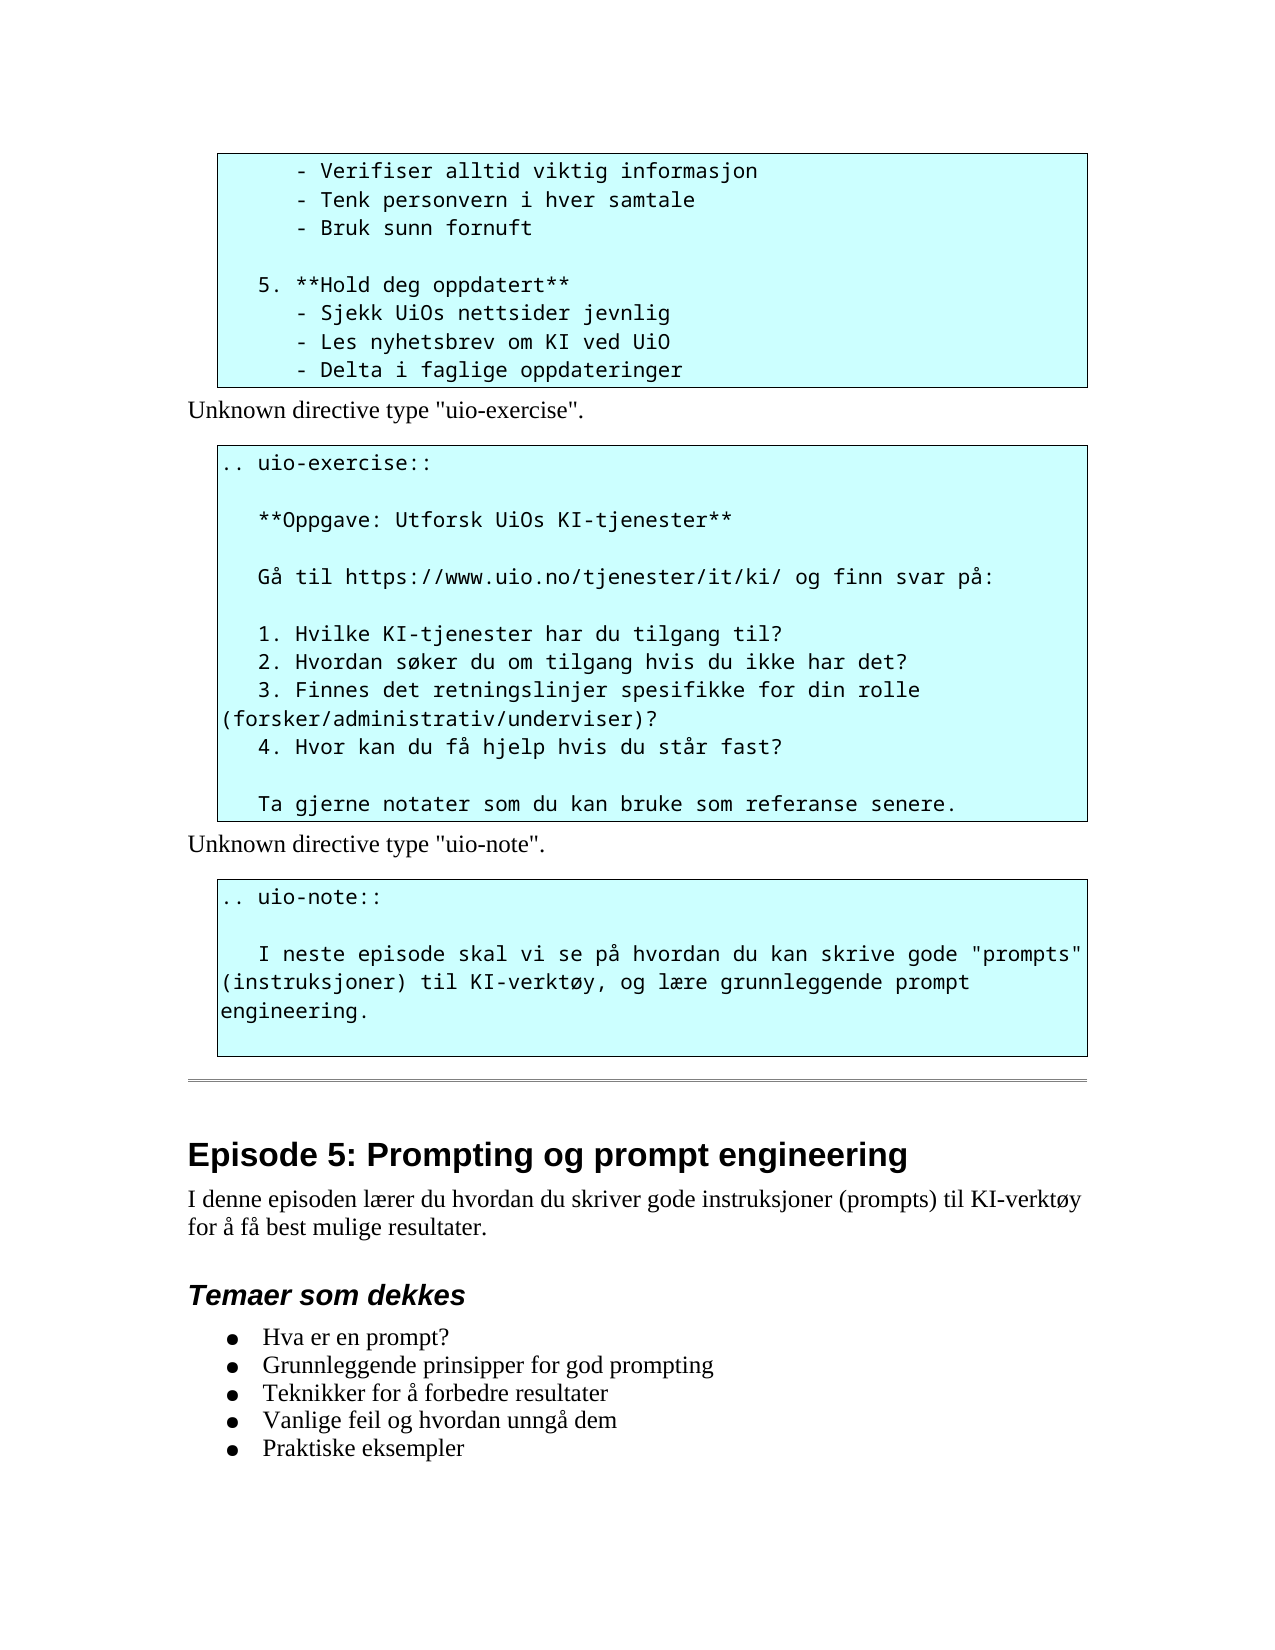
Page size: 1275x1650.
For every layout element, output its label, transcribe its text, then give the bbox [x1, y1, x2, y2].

list Hva er en prompt? [225, 1323, 1087, 1351]
text Unknown directive type "uio-exercise". [187, 396, 1087, 423]
list Grunnleggende prinsipper for god prompting [225, 1351, 1087, 1379]
text I denne episoden lærer du hvordan du skriver gode instruksjoner (prompts) til KI-verktøy for å få best mulige resultater. [187, 1186, 1087, 1241]
list Praktiske eksempler [225, 1434, 1087, 1462]
subtitle Episode 5: Prompting og prompt engineering [187, 1136, 1087, 1173]
text .. uio-note:: I neste episode skal vi se på hvordan du kan skrive gode "prompts" (instruksjoner) til KI-verktøy, og lære grunnleggende prompt engineering. [218, 880, 1087, 1056]
text Unknown directive type "uio-note". [187, 830, 1087, 858]
subtitle Temaer som dekkes [187, 1278, 1087, 1311]
list Vanlige feil og hvordan unngå dem [225, 1407, 1087, 1434]
text .. uio-exercise:: **Oppgave: Utforsk UiOs KI-tjenester** Gå til https://www.uio.no/tjenester/it/ki/ og finn svar på: 1. Hvilke KI-tjenester har du tilgang til? 2. Hvordan søker du om tilgang hvis du ikke har det? 3. Finnes det retningslinjer spesifikke for din rolle (forsker/administrativ/underviser)? 4. Hvor kan du få hjelp hvis du står fast? Ta gjerne notater som du kan bruke som referanse senere. [218, 446, 1087, 821]
list Teknikker for å forbedre resultater [225, 1379, 1087, 1407]
text - Verifiser alltid viktig informasjon - Tenk personvern i hver samtale - Bruk sunn fornuft 5. **Hold deg oppdatert** - Sjekk UiOs nettsider jevnlig - Les nyhetsbrev om KI ved UiO - Delta i faglige oppdateringer [218, 154, 1087, 387]
